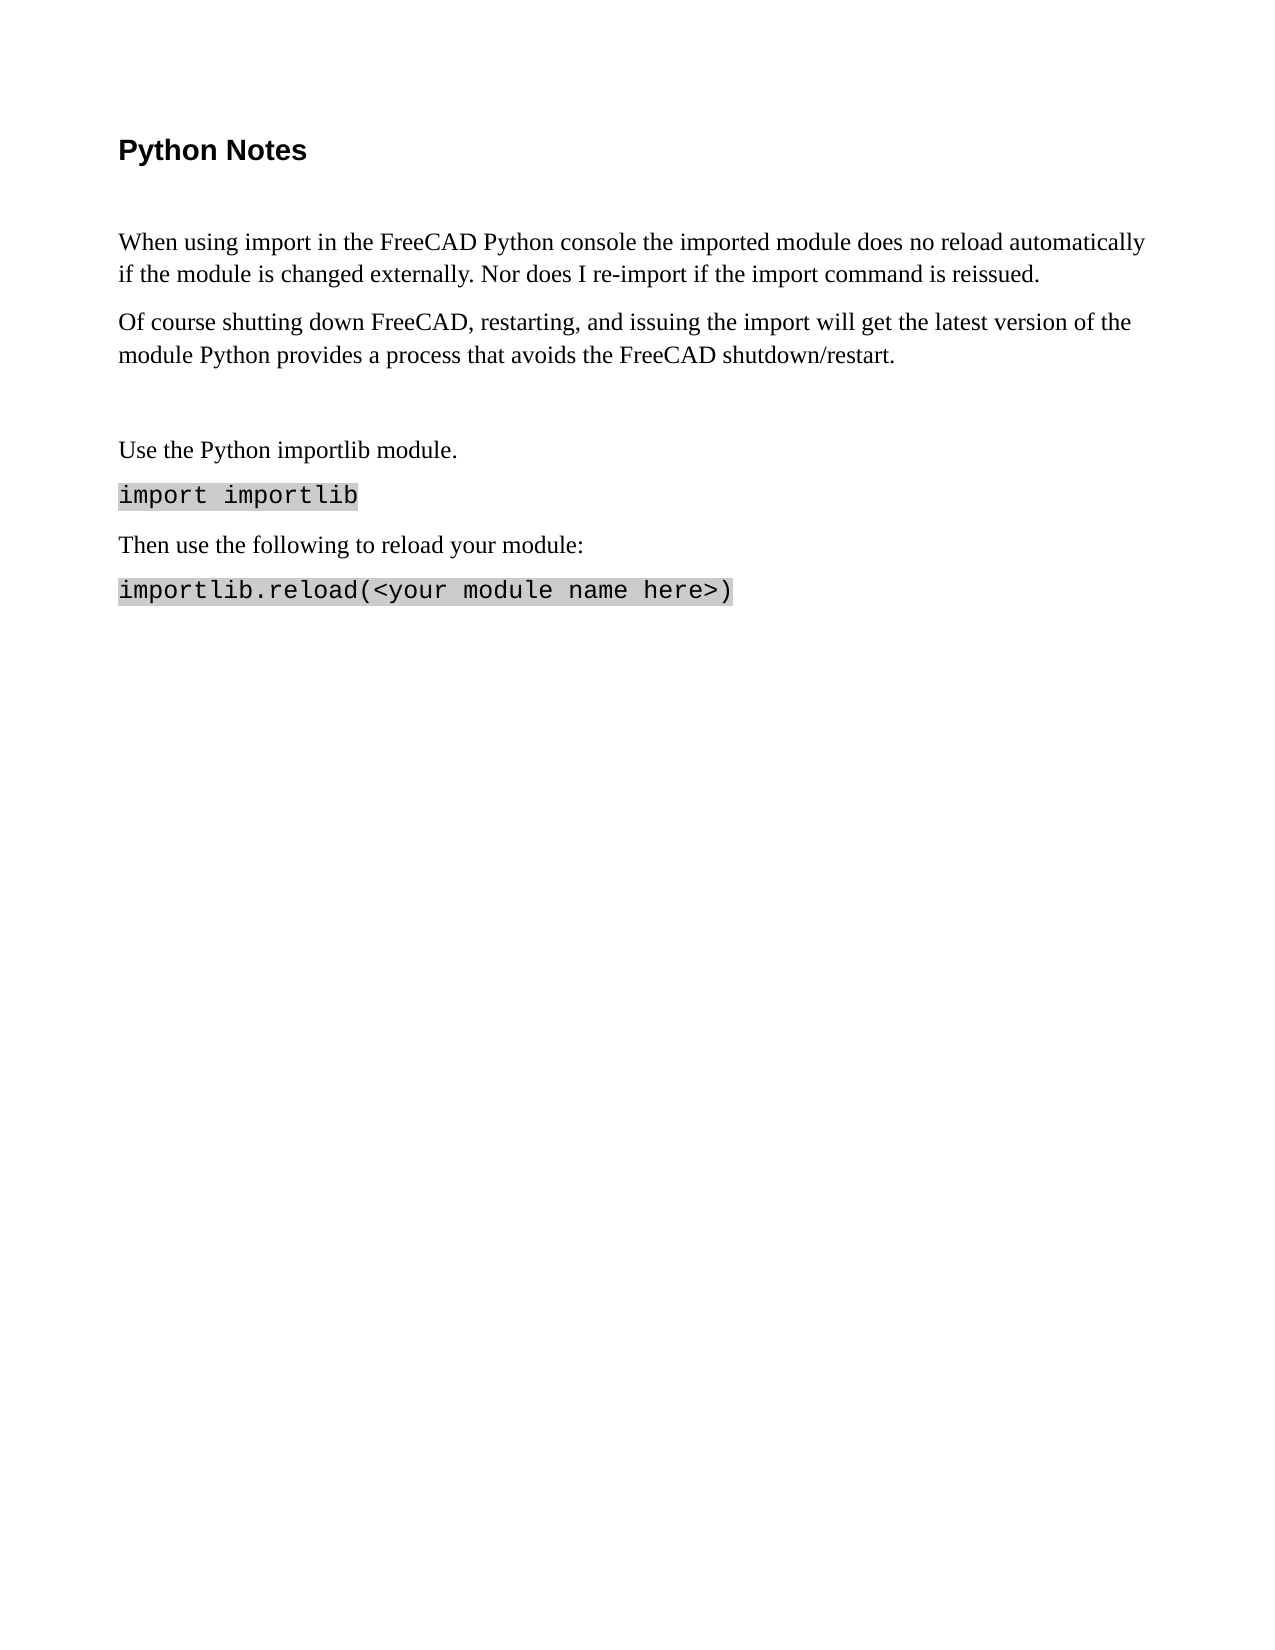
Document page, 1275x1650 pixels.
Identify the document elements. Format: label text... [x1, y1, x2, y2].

text Use the Python importlib module. [118, 435, 1157, 464]
text When using import in the FreeCAD Python console the imported module does no reload automatically if the module is changed externally. Nor does I re-import if the import command is reissued. [118, 227, 1157, 288]
text importlib.reload(<your module name here>) [118, 578, 1157, 606]
text Then use the following to reload your module: [118, 530, 1157, 559]
subtitle Python Notes [118, 133, 1157, 166]
text import importlib [118, 483, 1157, 511]
text Of course shutting down FreeCAD, restarting, and issuing the import will get the latest version of the module Python provides a process that avoids the FreeCAD shutdown/restart. [118, 307, 1157, 369]
